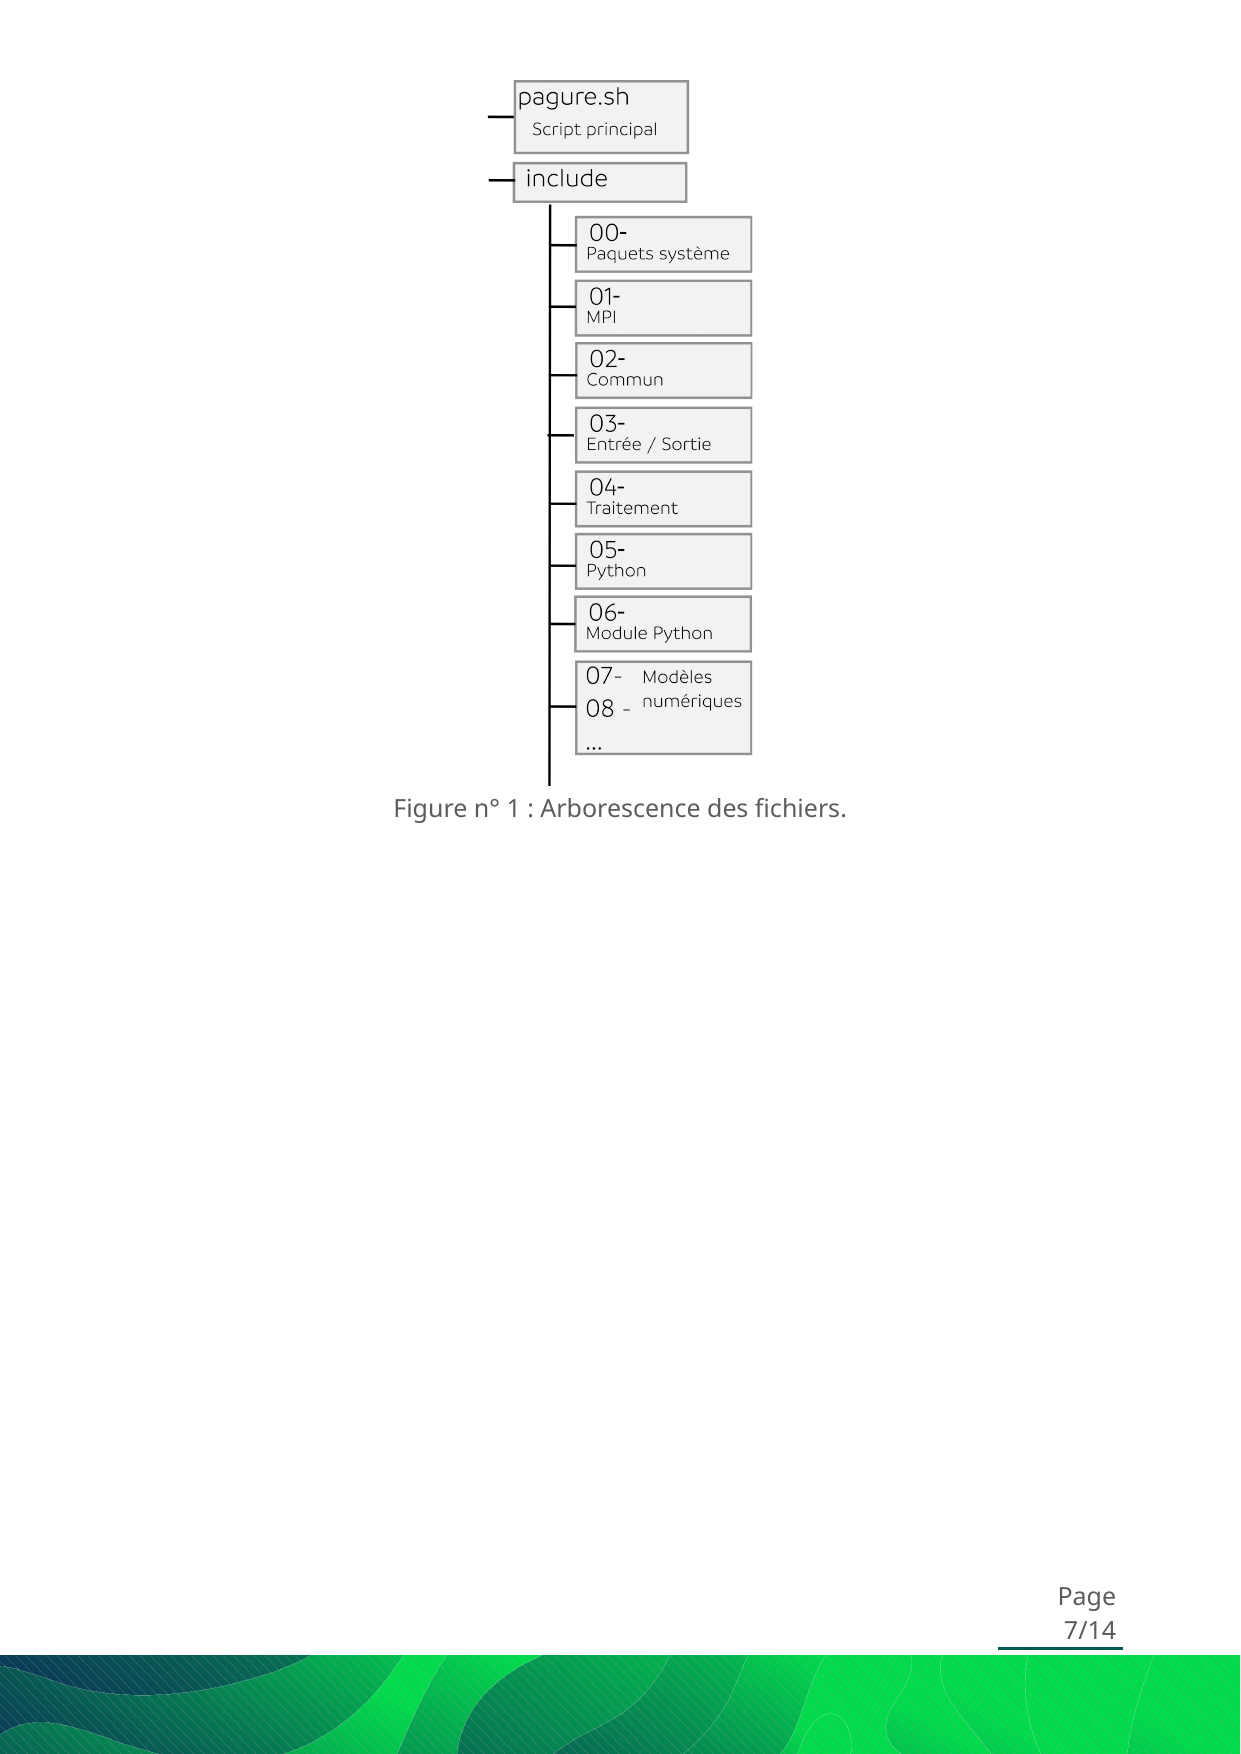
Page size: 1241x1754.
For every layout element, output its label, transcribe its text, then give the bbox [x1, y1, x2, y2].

picture [0, 1655, 1241, 1754]
text Figure n° 1 : Arborescence des fichiers. [118, 75, 1122, 825]
picture [487, 80, 753, 786]
